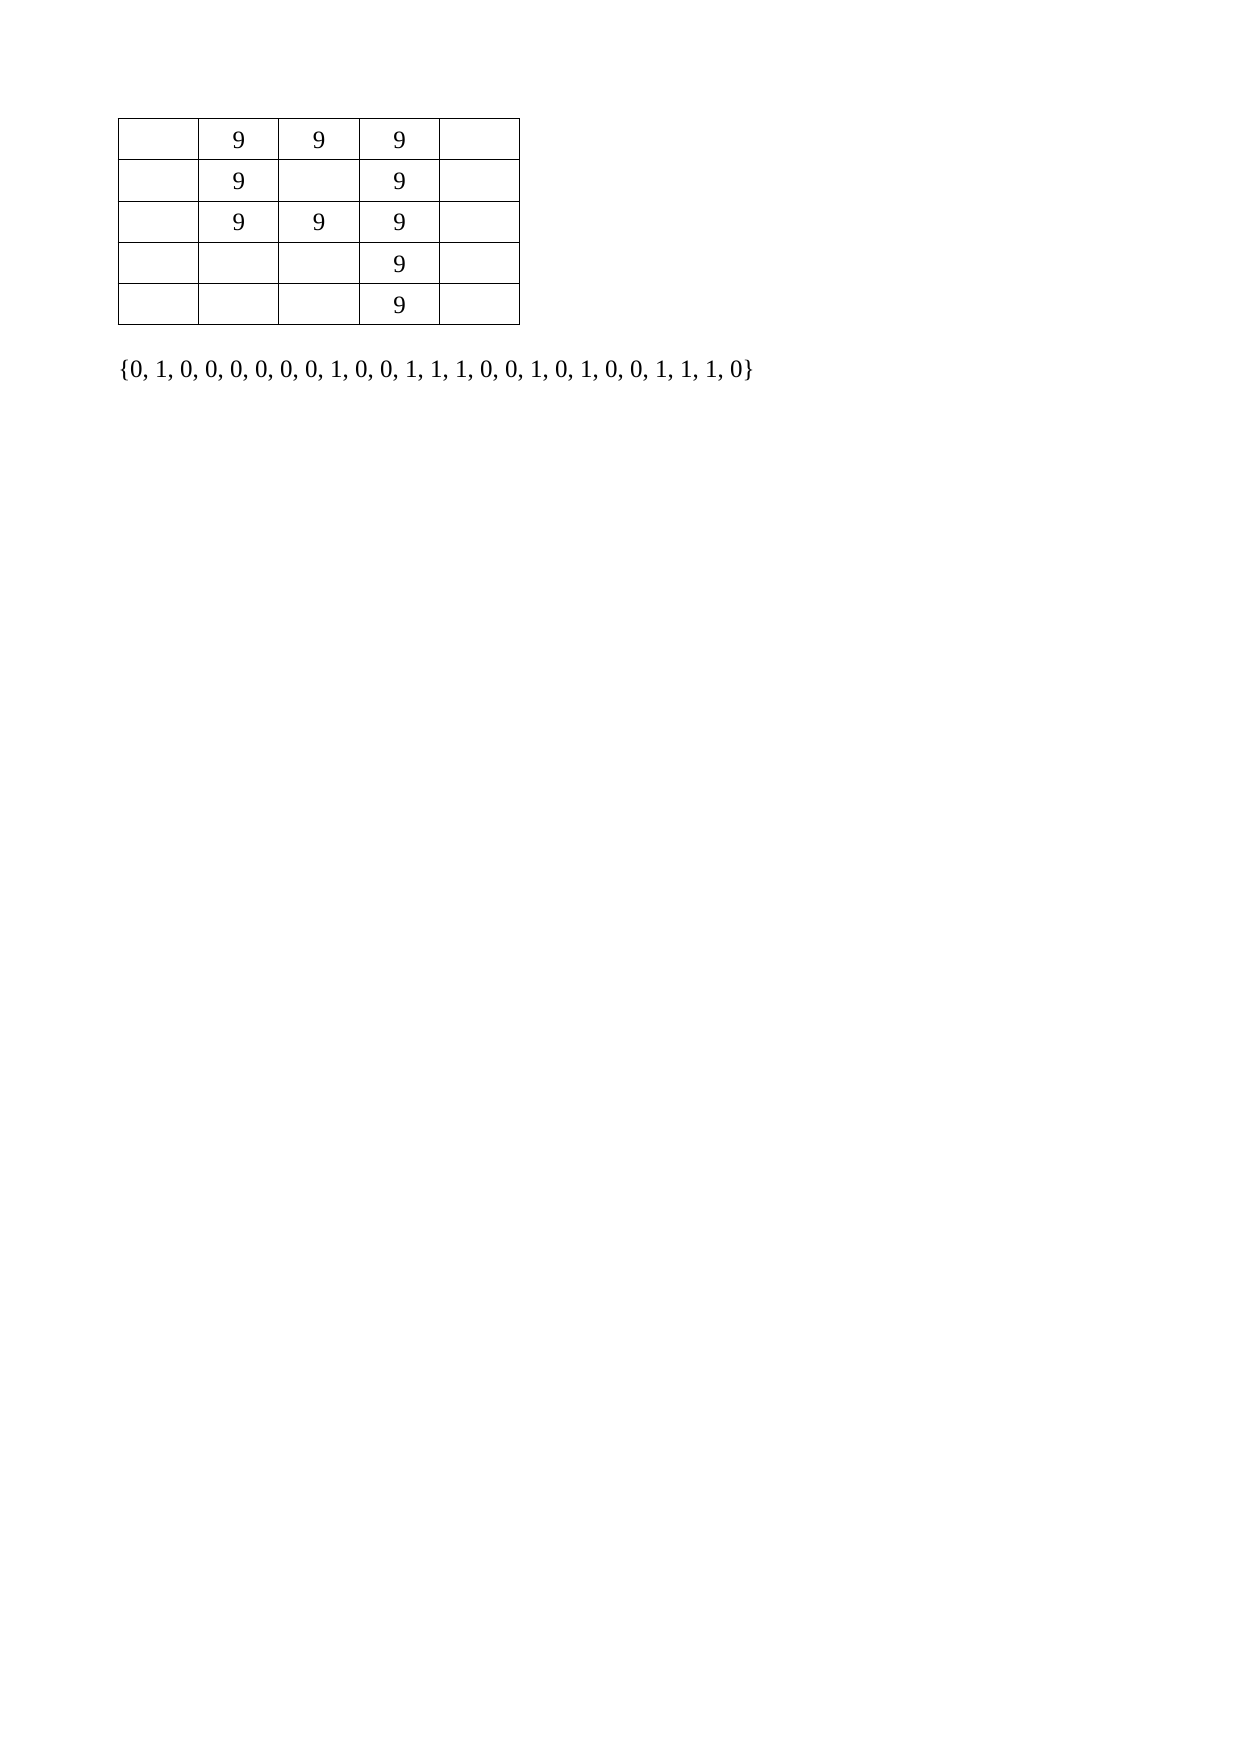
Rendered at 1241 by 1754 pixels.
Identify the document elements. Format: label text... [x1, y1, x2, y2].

table_cell 9 [360, 202, 439, 242]
text {0, 1, 0, 0, 0, 0, 0, 0, 1, 0, 0, 1, 1, 1, 0, 0, 1, 0, 1, 0, 0, 1, 1, 1, 0} [118, 354, 1122, 383]
table_cell [279, 160, 359, 201]
table_cell [119, 202, 198, 242]
table_cell [119, 243, 198, 283]
table_header 9 [360, 119, 439, 159]
table_cell [279, 284, 359, 324]
table_cell 9 [360, 284, 439, 324]
table_cell 9 [199, 202, 278, 242]
table_cell [440, 202, 519, 242]
table_cell [199, 284, 278, 324]
table_cell [199, 243, 278, 283]
table_header 9 [199, 119, 278, 159]
table_cell 9 [360, 160, 439, 201]
table_cell [440, 160, 519, 201]
table_cell [279, 243, 359, 283]
table_cell 9 [360, 243, 439, 283]
table_header [119, 119, 198, 159]
table_cell 9 [279, 202, 359, 242]
table_header [440, 119, 519, 159]
table_cell [119, 160, 198, 201]
table_header 9 [279, 119, 359, 159]
table_cell [119, 284, 198, 324]
table_cell 9 [199, 160, 278, 201]
table_cell [440, 284, 519, 324]
table_cell [440, 243, 519, 283]
